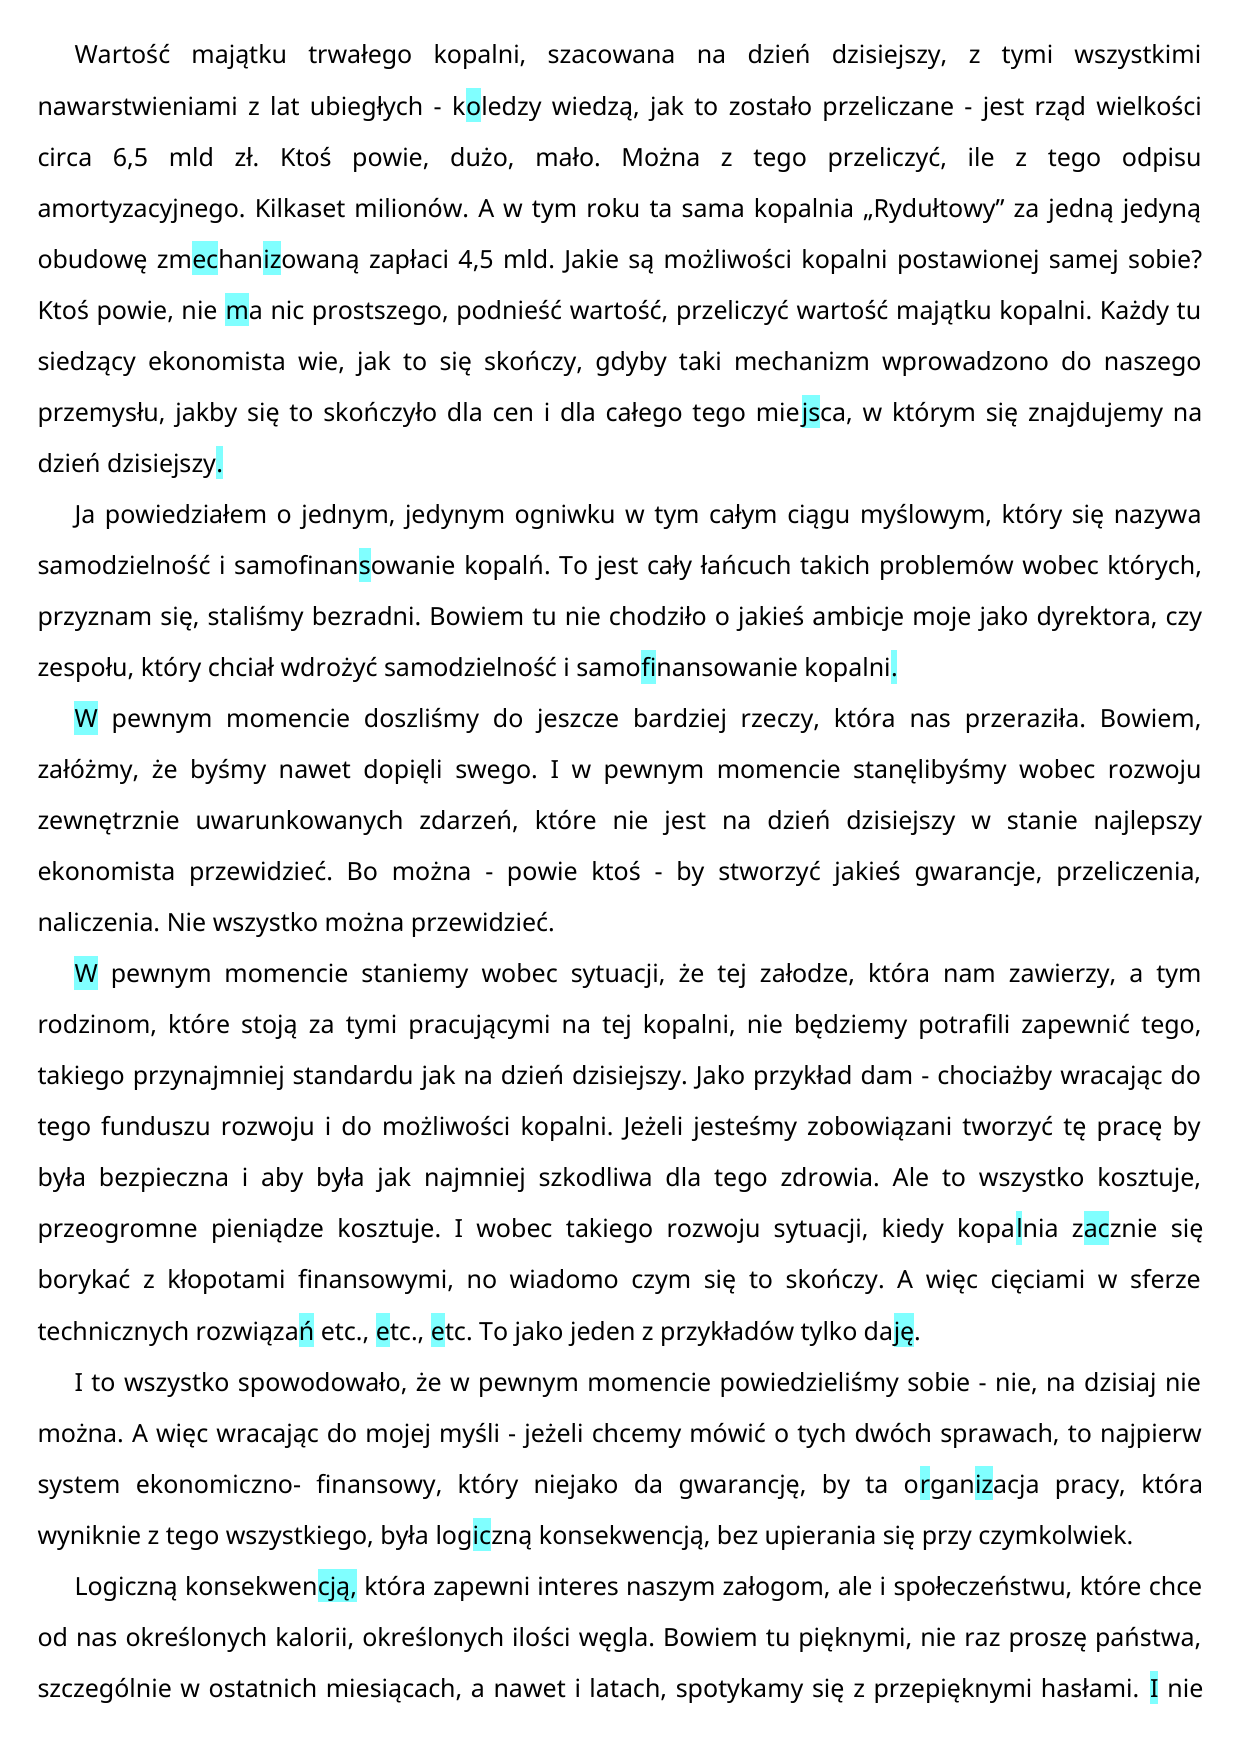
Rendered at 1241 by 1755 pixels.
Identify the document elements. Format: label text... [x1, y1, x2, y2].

text Ja powiedziałem o jednym, jedynym ogniwku w tym całym ciągu myślowym, który się nazywa samodzielność i samofinansowanie kopalń. To jest cały łańcuch takich problemów wobec których, przyznam się, staliśmy bezradni. Bowiem tu nie chodziło o jakieś ambicje moje jako dyrektora, czy zespołu, który chciał wdrożyć samodzielność i samofinansowanie kopalni. [37, 497, 1203, 684]
text W pewnym momencie staniemy wobec sytuacji, że tej załodze, która nam zawierzy, a tym rodzinom, które stoją za tymi pracującymi na tej kopalni, nie będziemy potrafili zapewnić tego, takiego przynajmniej standardu jak na dzień dzisiejszy. Jako przykład dam - chociażby wracając do tego funduszu rozwoju i do możliwości kopalni. Jeżeli jesteśmy zobowiązani tworzyć tę pracę by była bezpieczna i aby była jak najmniej szkodliwa dla tego zdrowia. Ale to wszystko kosztuje, przeogromne pieniądze kosztuje. I wobec takiego rozwoju sytuacji, kiedy kopalnia zacznie się borykać z kłopotami finansowymi, no wiadomo czym się to skończy. A więc cięciami w sferze technicznych rozwiązań etc., etc., etc. To jako jeden z przykładów tylko daję. [37, 956, 1203, 1347]
text I to wszystko spowodowało, że w pewnym momencie powiedzieliśmy sobie - nie, na dzisiaj nie można. A więc wracając do mojej myśli - jeżeli chcemy mówić o tych dwóch sprawach, to najpierw system ekonomiczno- finansowy, który niejako da gwarancję, by ta organizacja pracy, która wyniknie z tego wszystkiego, była logiczną konsekwencją, bez upierania się przy czymkolwiek. [37, 1364, 1203, 1551]
text W pewnym momencie doszliśmy do jeszcze bardziej rzeczy, która nas przeraziła. Bowiem, załóżmy, że byśmy nawet dopięli swego. I w pewnym momencie stanęlibyśmy wobec rozwoju zewnętrznie uwarunkowanych zdarzeń, które nie jest na dzień dzisiejszy w stanie najlepszy ekonomista przewidzieć. Bo można - powie ktoś - by stworzyć jakieś gwarancje, przeliczenia, naliczenia. Nie wszystko można przewidzieć. [37, 701, 1203, 939]
text Wartość majątku trwałego kopalni, szacowana na dzień dzisiejszy, z tymi wszystkimi nawarstwieniami z lat ubiegłych - koledzy wiedzą, jak to zostało przeliczane - jest rząd wielkości circa 6,5 mld zł. Ktoś powie, dużo, mało. Można z tego przeliczyć, ile z tego odpisu amortyzacyjnego. Kilkaset milionów. A w tym roku ta sama kopalnia „Rydułtowy” za jedną jedyną obudowę zmechanizowaną zapłaci 4,5 mld. Jakie są możliwości kopalni postawionej samej sobie? Ktoś powie, nie ma nic prostszego, podnieść wartość, przeliczyć wartość majątku kopalni. Każdy tu siedzący ekonomista wie, jak to się skończy, gdyby taki mechanizm wprowadzono do naszego przemysłu, jakby się to skończyło dla cen i dla całego tego miejsca, w którym się znajdujemy na dzień dzisiejszy. [37, 37, 1203, 479]
text Logiczną konsekwencją, która zapewni interes naszym załogom, ale i społeczeństwu, które chce od nas określonych kalorii, określonych ilości węgla. Bowiem tu pięknymi, nie raz proszę państwa, szczególnie w ostatnich miesiącach, a nawet i latach, spotykamy się z przepięknymi hasłami. I nie [37, 1568, 1203, 1704]
